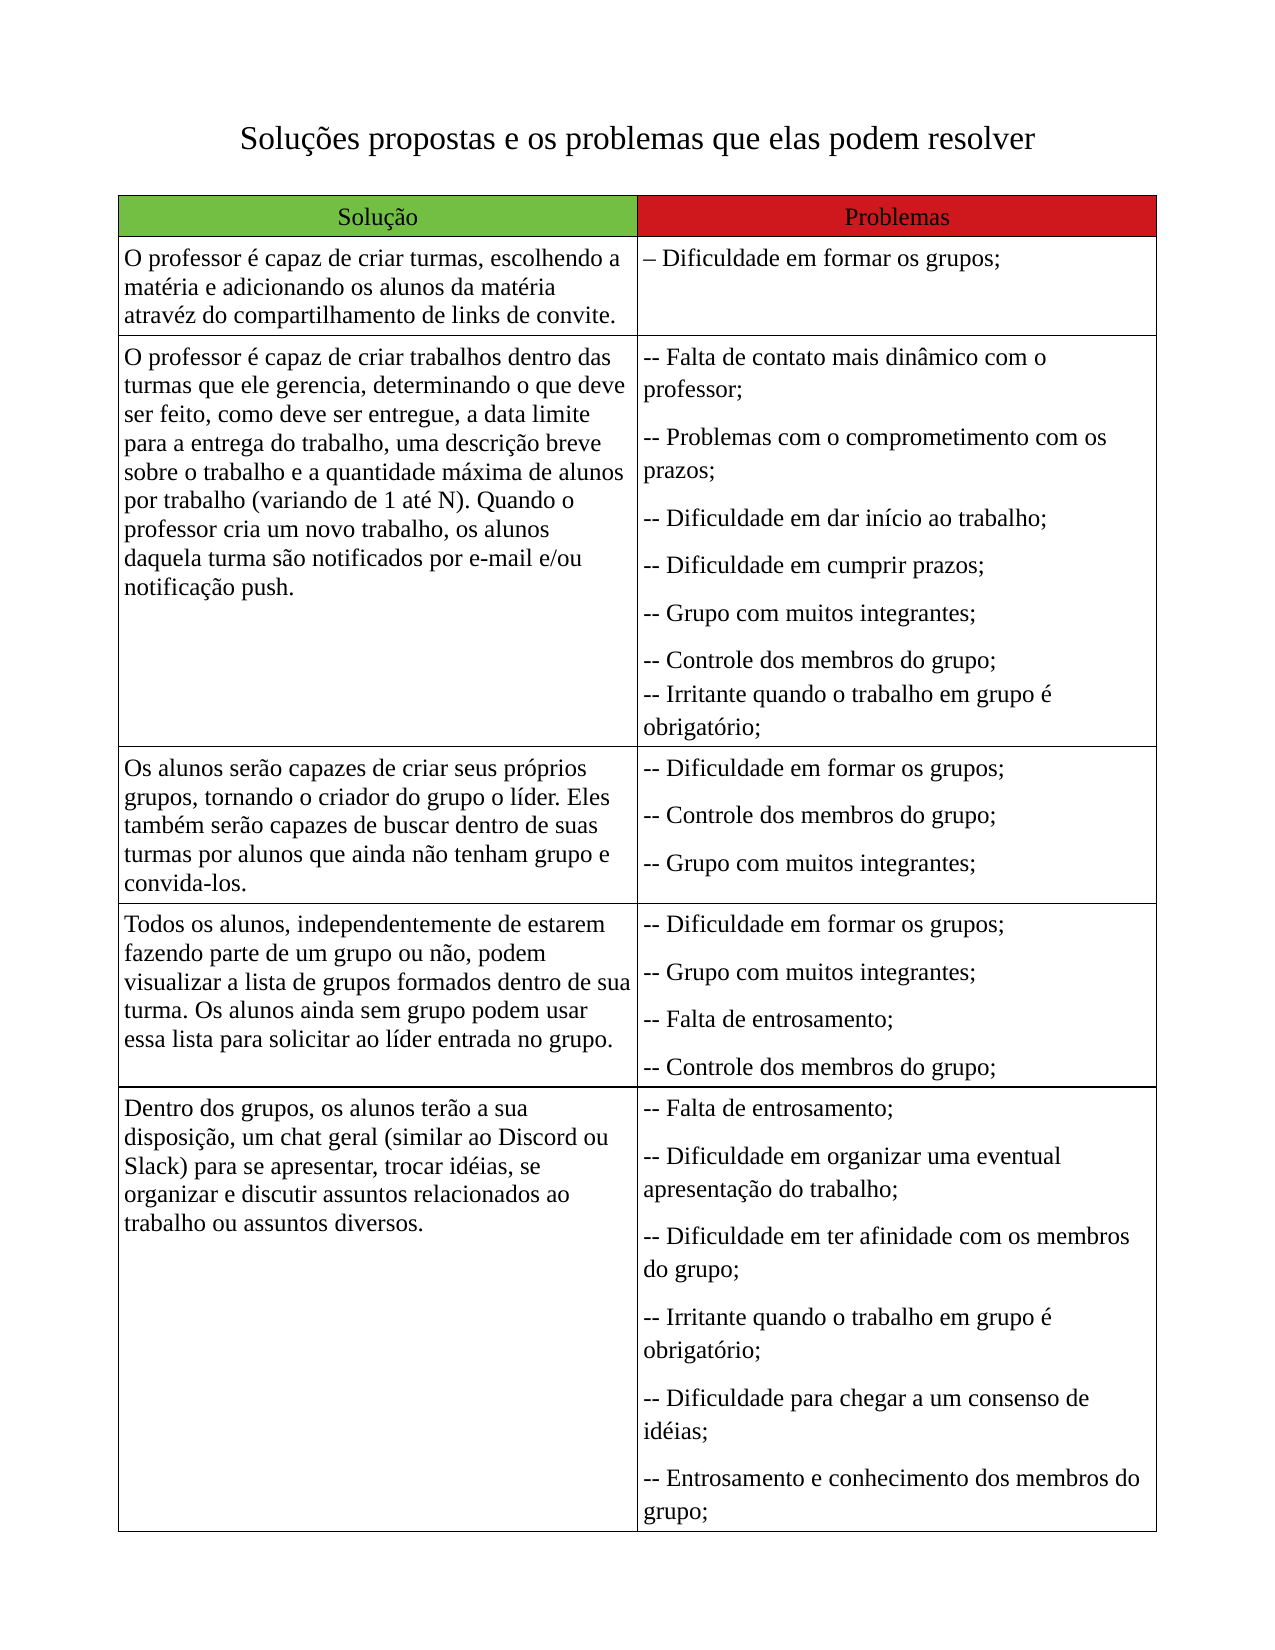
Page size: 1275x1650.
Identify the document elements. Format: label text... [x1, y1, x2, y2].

table_cell -- Dificuldade em formar os grupos; -- Controle dos membros do grupo; -- Grupo com muitos integrantes; [638, 747, 1156, 902]
table_cell -- Falta de entrosamento; -- Dificuldade em organizar uma eventual apresentação do trabalho; -- Dificuldade em ter afinidade com os membros do grupo; -- Irritante quando o trabalho em grupo é obrigatório; -- Dificuldade para chegar a um consenso de idéias; -- Entrosamento e conhecimento dos membros do grupo; [638, 1088, 1156, 1531]
table_cell Os alunos serão capazes de criar seus próprios grupos, tornando o criador do grupo o líder. Eles também serão capazes de buscar dentro de suas turmas por alunos que ainda não tenham grupo e convida-los. [119, 747, 637, 902]
table_cell Dentro dos grupos, os alunos terão a sua disposição, um chat geral (similar ao Discord ou Slack) para se apresentar, trocar idéias, se organizar e discutir assuntos relacionados ao trabalho ou assuntos diversos. [119, 1088, 637, 1531]
text Soluções propostas e os problemas que elas podem resolver [118, 118, 1157, 156]
table_cell O professor é capaz de criar turmas, escolhendo a matéria e adicionando os alunos da matéria atravéz do compartilhamento de links de convite. [119, 237, 637, 335]
table_cell Todos os alunos, independentemente de estarem fazendo parte de um grupo ou não, podem visualizar a lista de grupos formados dentro de sua turma. Os alunos ainda sem grupo podem usar essa lista para solicitar ao líder entrada no grupo. [119, 904, 637, 1086]
table_cell – Dificuldade em formar os grupos; [638, 237, 1156, 335]
table_header Problemas [638, 196, 1156, 236]
table_header Solução [119, 196, 637, 236]
table_cell O professor é capaz de criar trabalhos dentro das turmas que ele gerencia, determinando o que deve ser feito, como deve ser entregue, a data limite para a entrega do trabalho, uma descrição breve sobre o trabalho e a quantidade máxima de alunos por trabalho (variando de 1 até N). Quando o professor cria um novo trabalho, os alunos daquela turma são notificados por e-mail e/ou notificação push. [119, 336, 637, 746]
table_cell -- Dificuldade em formar os grupos; -- Grupo com muitos integrantes; -- Falta de entrosamento; -- Controle dos membros do grupo; [638, 904, 1156, 1086]
table_cell -- Falta de contato mais dinâmico com o professor; -- Problemas com o comprometimento com os prazos; -- Dificuldade em dar início ao trabalho; -- Dificuldade em cumprir prazos; -- Grupo com muitos integrantes; -- Controle dos membros do grupo; -- Irritante quando o trabalho em grupo é obrigatório; [638, 336, 1156, 746]
